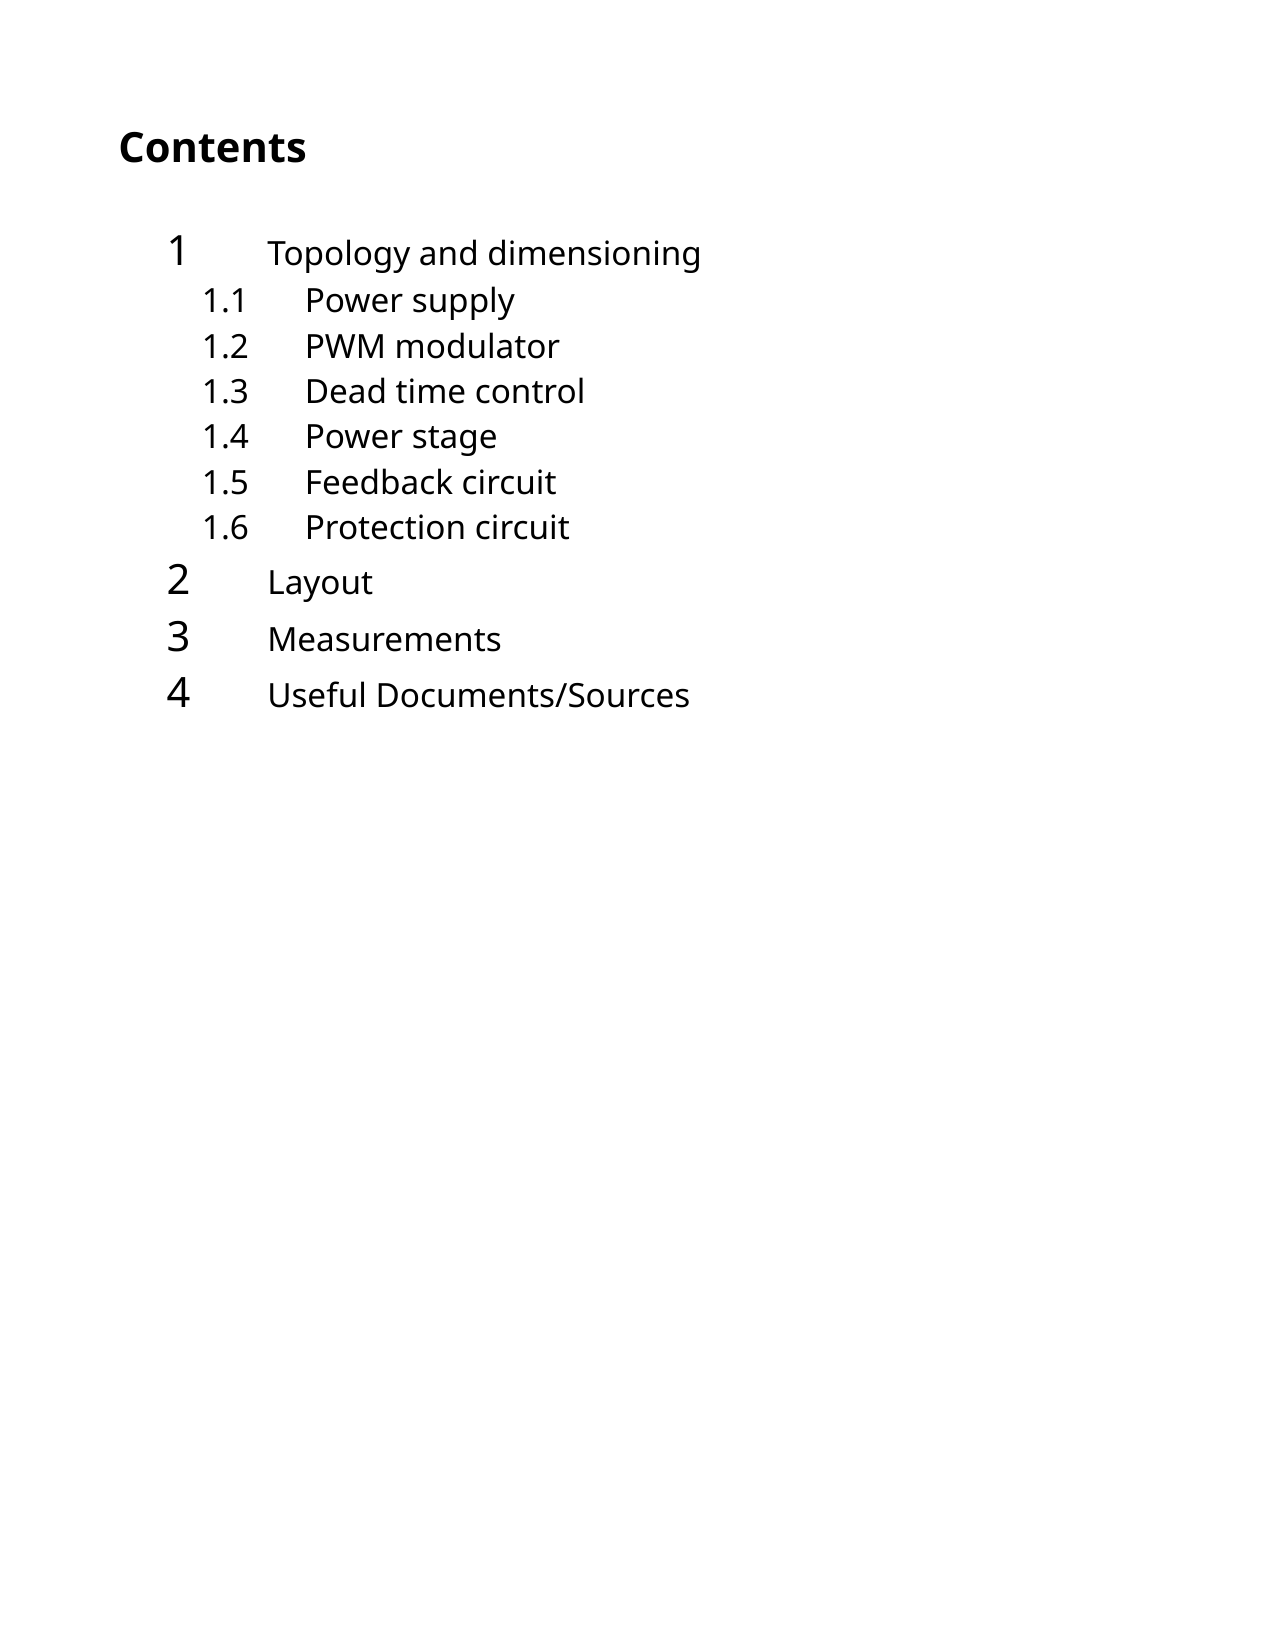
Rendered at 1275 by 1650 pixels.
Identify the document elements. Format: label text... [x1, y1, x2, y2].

text Contents [118, 118, 1157, 175]
list Measurements [156, 606, 1157, 663]
list Power supply [193, 277, 1157, 322]
list Dead time control [193, 368, 1157, 413]
list Feedback circuit [193, 459, 1157, 504]
list Protection circuit [193, 504, 1157, 549]
list Power stage [193, 413, 1157, 459]
list Topology and dimensioning [156, 220, 1157, 277]
list Layout [156, 549, 1157, 606]
list PWM modulator [193, 322, 1157, 368]
list Useful Documents/Sources [156, 663, 1157, 720]
